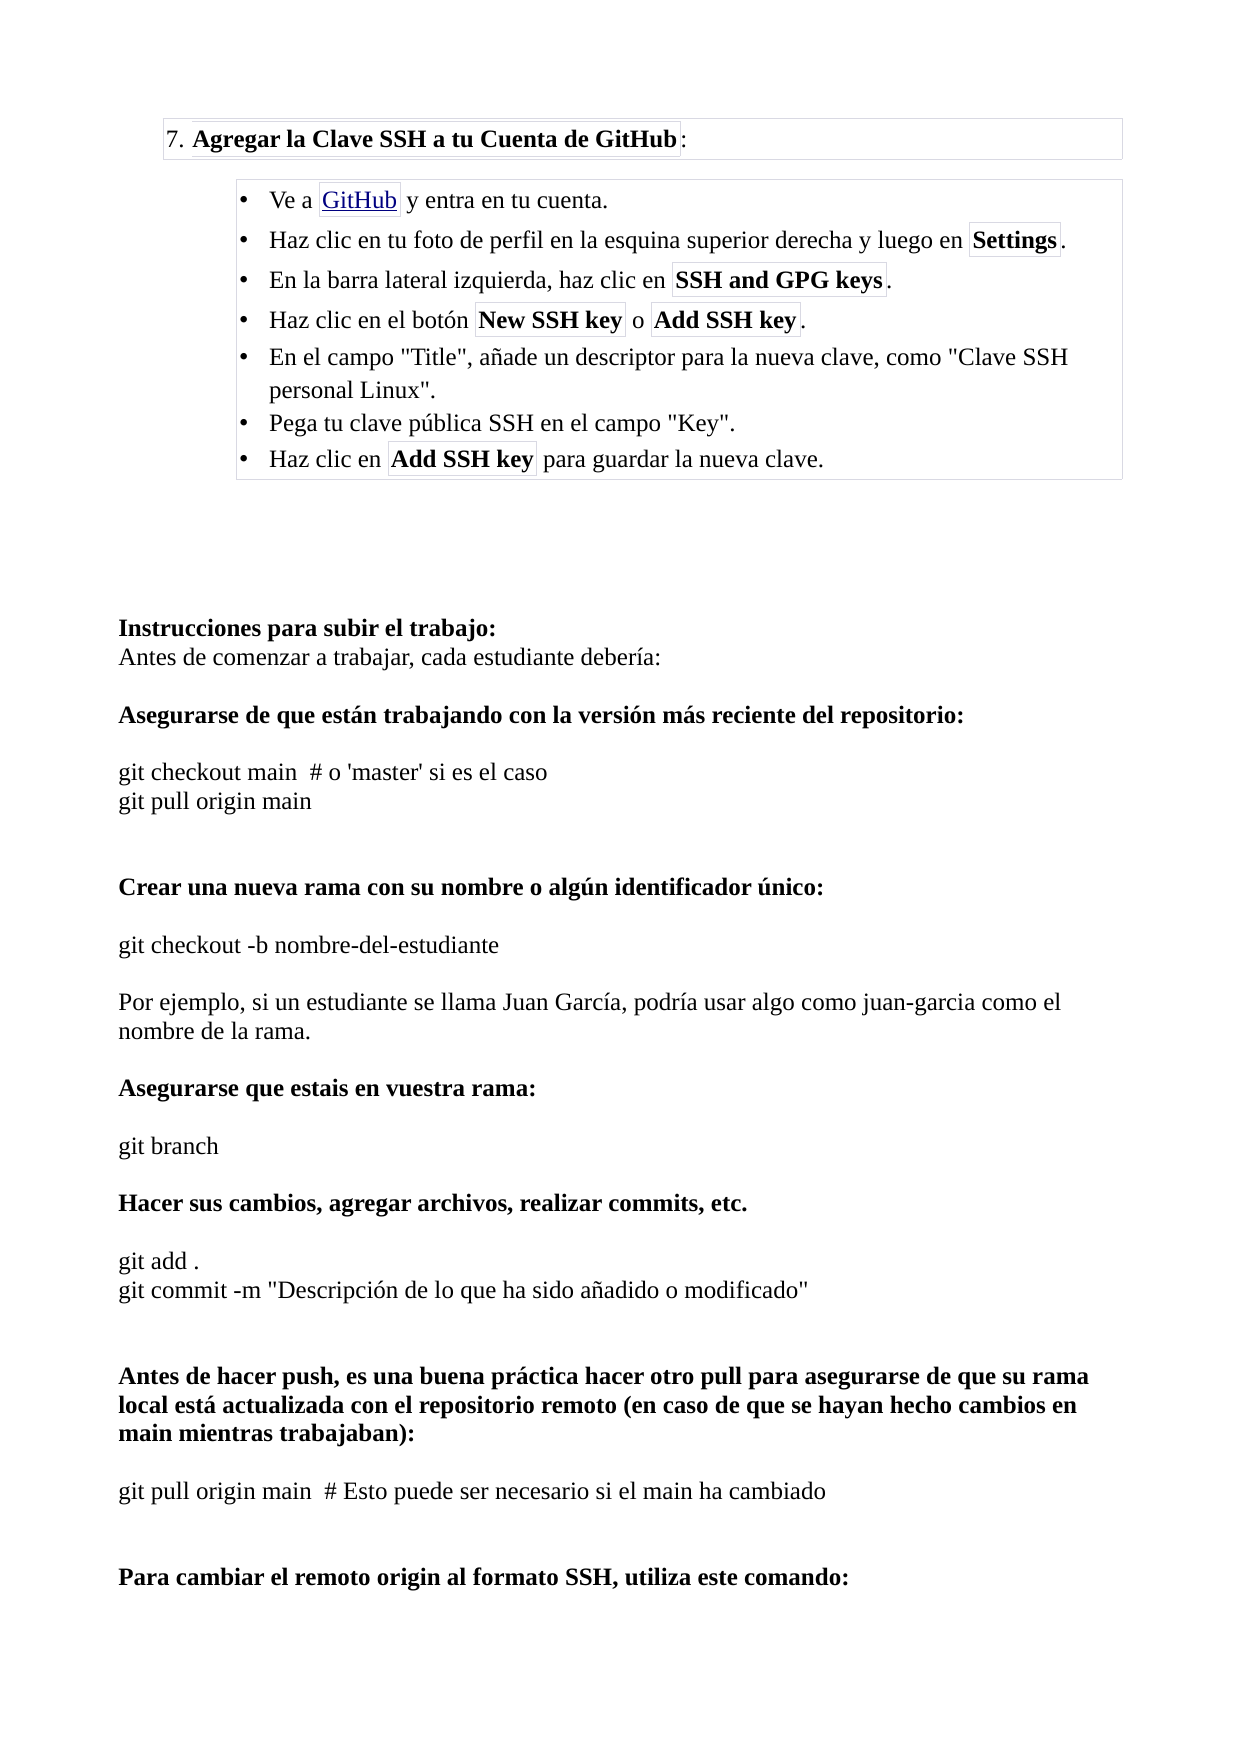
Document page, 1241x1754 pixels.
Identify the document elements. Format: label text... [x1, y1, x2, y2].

list Haz clic en Add SSH key para guardar la nueva clave. [237, 438, 1122, 479]
text git checkout main # o 'master' si es el caso [118, 757, 1122, 786]
text git add . [118, 1246, 1122, 1275]
text Antes de hacer push, es una buena práctica hacer otro pull para asegurarse de que su rama local está actualizada con el repositorio remoto (en caso de que se hayan hecho cambios en main mientras trabajaban): [118, 1361, 1122, 1447]
text Hacer sus cambios, agregar archivos, realizar commits, etc. [118, 1188, 1122, 1217]
text Instrucciones para subir el trabajo: [118, 613, 1122, 642]
text git checkout -b nombre-del-estudiante [118, 930, 1122, 958]
text git commit -m "Descripción de lo que ha sido añadido o modificado" [118, 1275, 1122, 1303]
text Para cambiar el remoto origin al formato SSH, utiliza este comando: [118, 1562, 1122, 1591]
list Haz clic en tu foto de perfil en la esquina superior derecha y luego en Settings. [237, 219, 1122, 257]
list Agregar la Clave SSH a tu Cuenta de GitHub: [164, 119, 1122, 159]
text git pull origin main [118, 786, 1122, 815]
list En el campo "Title", añade un descriptor para la nueva clave, como "Clave SSH personal Linux". [237, 339, 1122, 403]
text Asegurarse que estais en vuestra rama: git branch [118, 1073, 1122, 1160]
list En la barra lateral izquierda, haz clic en SSH and GPG keys. [237, 259, 1122, 297]
list Haz clic en el botón New SSH key o Add SSH key. [237, 299, 1122, 337]
text Antes de comenzar a trabajar, cada estudiante debería: [118, 642, 1122, 671]
text Por ejemplo, si un estudiante se llama Juan García, podría usar algo como juan-garcia como el nombre de la rama. [118, 987, 1122, 1045]
list Pega tu clave pública SSH en el campo "Key". [237, 405, 1122, 437]
text git pull origin main # Esto puede ser necesario si el main ha cambiado [118, 1476, 1122, 1505]
list Ve a GitHub y entra en tu cuenta. [237, 180, 1122, 217]
text Crear una nueva rama con su nombre o algún identificador único: [118, 872, 1122, 901]
text Asegurarse de que están trabajando con la versión más reciente del repositorio: [118, 700, 1122, 728]
